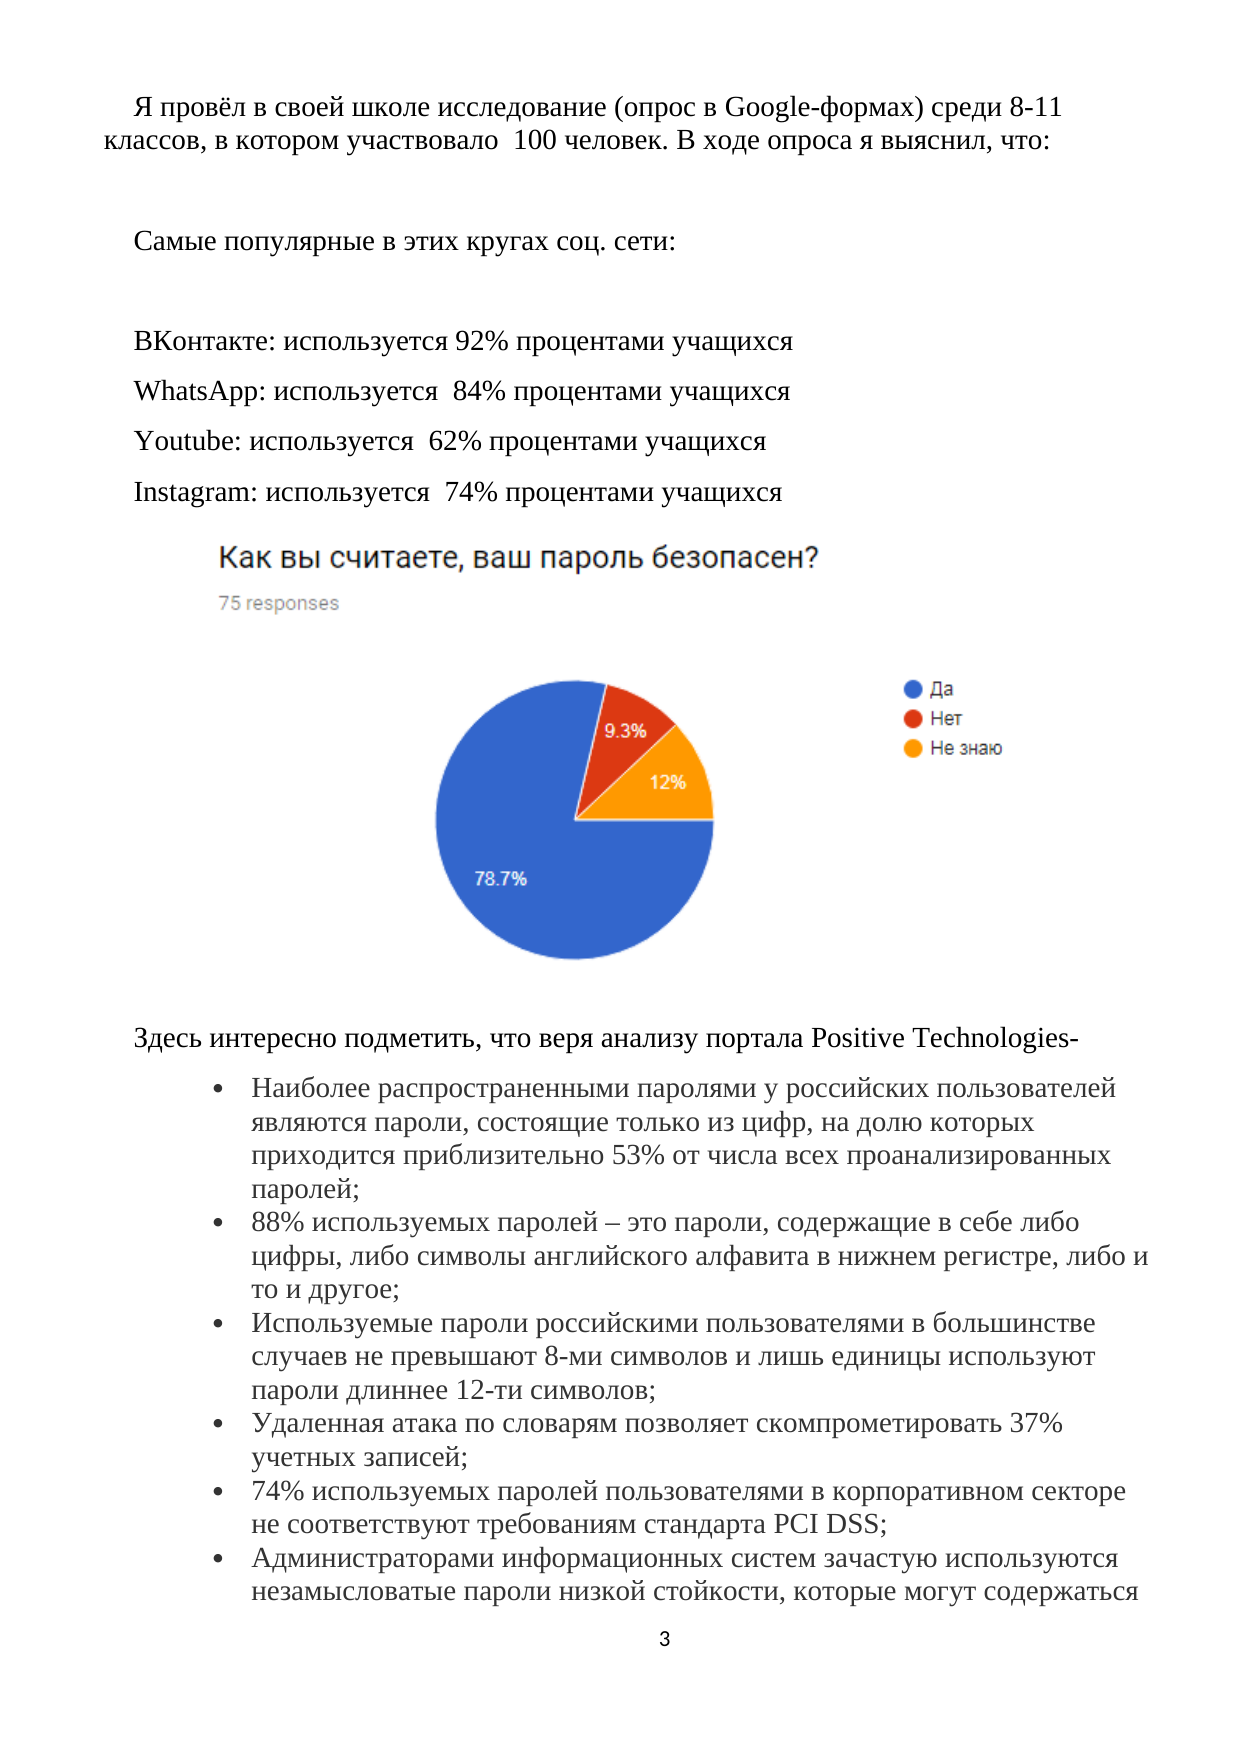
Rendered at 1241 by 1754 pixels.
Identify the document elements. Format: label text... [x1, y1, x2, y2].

list Наиболее распространенными паролями у российских пользователей являются пароли, состоящие только из цифр, на долю которых приходится приблизительно 53% от числа всех проанализированных паролей; [214, 1070, 1152, 1204]
text WhatsApp: используется 84% процентами учащихся [104, 373, 1152, 407]
list 74% используемых паролей пользователями в корпоративном секторе не соответствуют требованиям стандарта PCI DSS; [214, 1473, 1152, 1540]
text Youtube: используется 62% процентами учащихся [104, 423, 1152, 457]
list Используемые пароли российскими пользователями в большинстве случаев не превышают 8-ми символов и лишь единицы используют пароли длиннее 12-ти символов; [214, 1305, 1152, 1406]
list Администраторами информационных систем зачастую используются незамысловатые пароли низкой стойкости, которые могут содержаться [214, 1540, 1152, 1607]
text Здесь интересно подметить, что веря анализу портала Positive Technologies- [104, 1020, 1152, 1053]
picture [210, 523, 1075, 1004]
text Я провёл в своей школе исследование (опрос в Google-формах) среди 8-11 классов, в котором участвовало 100 человек. В ходе опроса я выяснил, что: [104, 89, 1152, 156]
list 88% используемых паролей – это пароли, содержащие в себе либо цифры, либо символы английского алфавита в нижнем регистре, либо и то и другое; [214, 1204, 1152, 1305]
list Удаленная атака по словарям позволяет скомпрометировать 37% учетных записей; [214, 1406, 1152, 1473]
text ВКонтакте: используется 92% процентами учащихся [104, 323, 1152, 357]
text Instagram: используется 74% процентами учащихся [104, 474, 1152, 507]
text Самые популярные в этих кругах соц. сети: [104, 223, 1152, 256]
